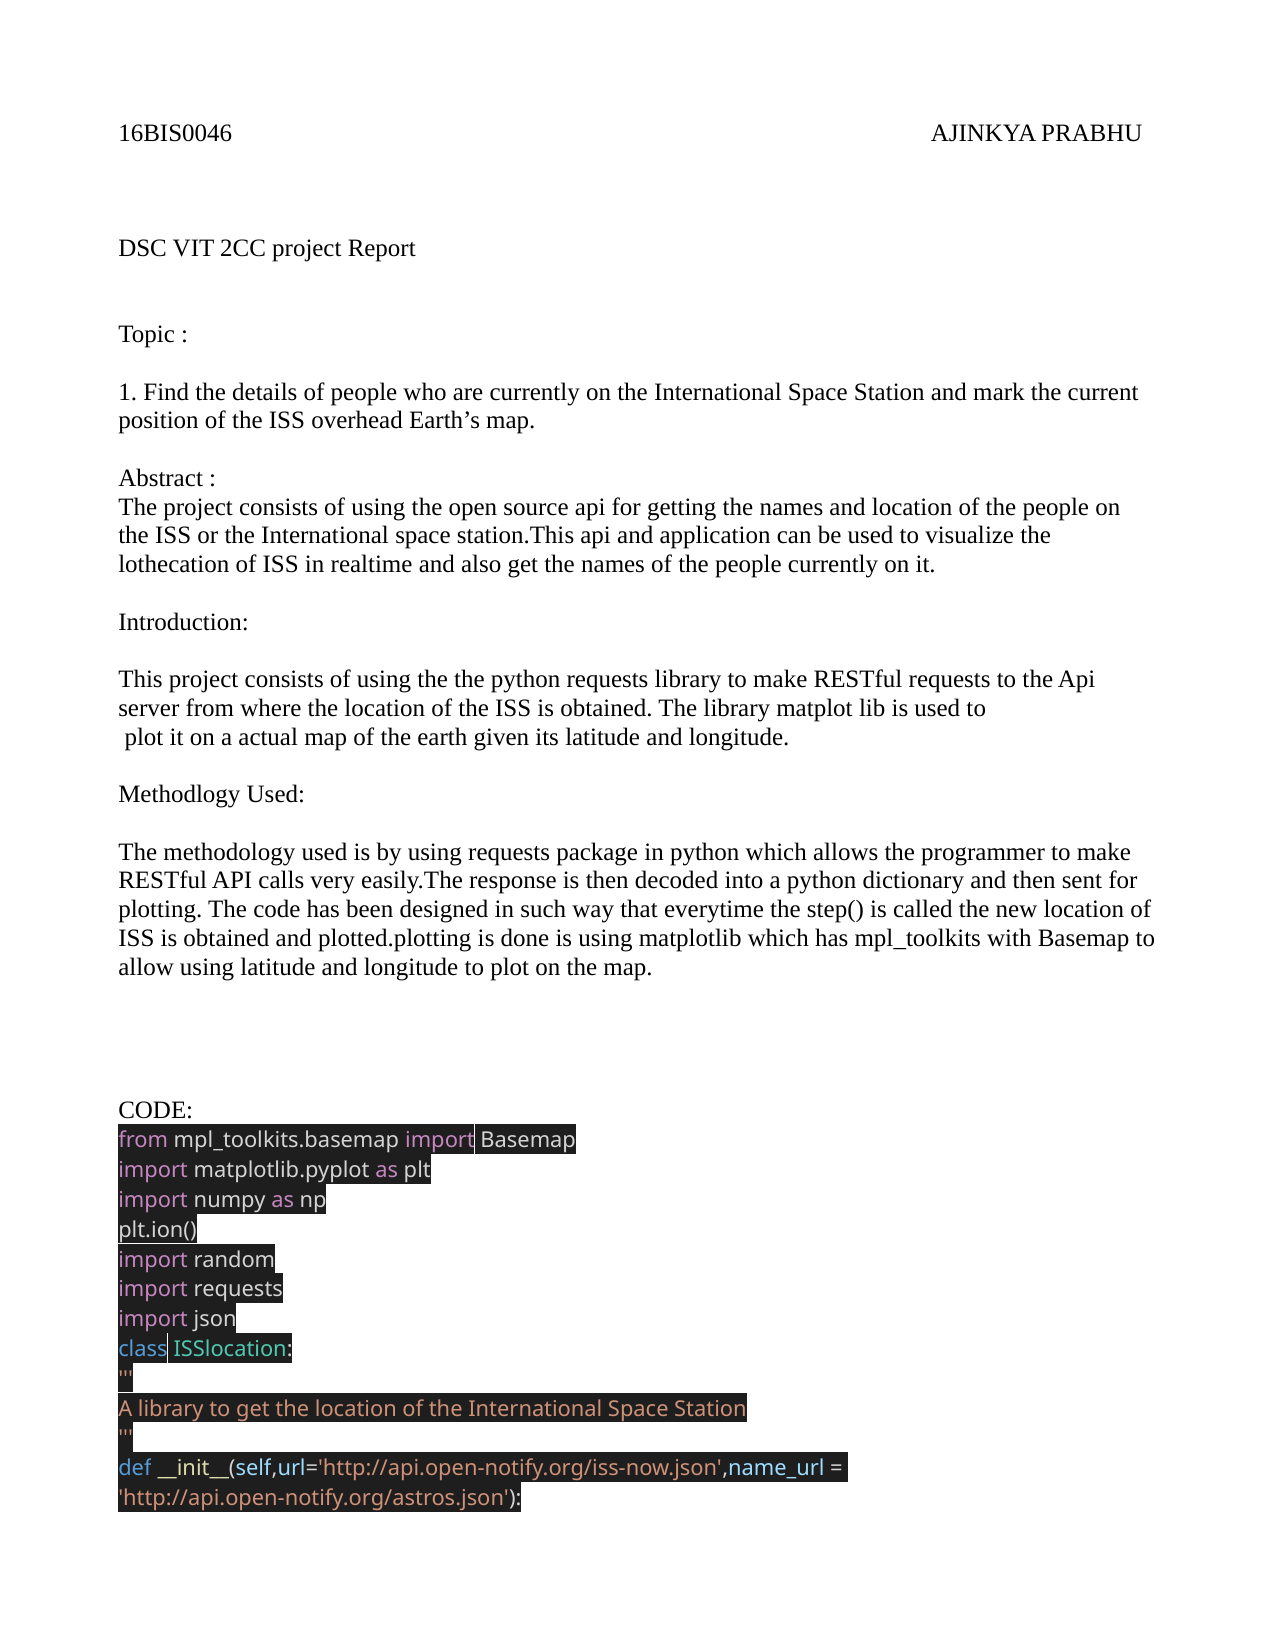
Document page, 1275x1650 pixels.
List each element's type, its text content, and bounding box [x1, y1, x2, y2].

text Topic : [118, 319, 1157, 348]
text Methodlogy Used: [118, 779, 1157, 808]
text import requests [118, 1273, 1157, 1303]
text import random [118, 1243, 1157, 1273]
text 16BIS0046 AJINKYA PRABHU [118, 118, 1157, 147]
text def __init__(self,url='http://api.open-notify.org/iss-now.json',name_url = 'http://api.open-notify.org/astros.json'): [118, 1452, 1157, 1512]
text from mpl_toolkits.basemap import Basemap [118, 1124, 1157, 1154]
text ''' [118, 1363, 1157, 1392]
text import numpy as np [118, 1184, 1157, 1214]
text The project consists of using the open source api for getting the names and location of the people on the ISS or the International space station.This api and application can be used to visualize the lothecation of ISS in realtime and also get the names of the people currently on it. [118, 492, 1157, 578]
text class ISSlocation: [118, 1333, 1157, 1363]
text 1. Find the details of people who are currently on the International Space Station and mark the current position of the ISS overhead Earth’s map. [118, 377, 1157, 434]
text The methodology used is by using requests package in python which allows the programmer to make RESTful API calls very easily.The response is then decoded into a python dictionary and then sent for plotting. The code has been designed in such way that everytime the step() is called the new location of ISS is obtained and plotted.plotting is done is using matplotlib which has mpl_toolkits with Basemap to allow using latitude and longitude to plot on the map. [118, 837, 1157, 981]
text Abstract : [118, 463, 1157, 492]
text import matplotlib.pyplot as plt [118, 1154, 1157, 1184]
text Introduction: [118, 607, 1157, 636]
text plt.ion() [118, 1214, 1157, 1243]
text This project consists of using the the python requests library to make RESTful requests to the Api server from where the location of the ISS is obtained. The library matplot lib is used to [118, 664, 1157, 722]
text A library to get the location of the International Space Station [118, 1392, 1157, 1422]
text ''' [118, 1422, 1157, 1452]
text DSC VIT 2CC project Report [118, 233, 1157, 262]
text plot it on a actual map of the earth given its latitude and longitude. [118, 722, 1157, 751]
text import json [118, 1303, 1157, 1333]
text CODE: [118, 1096, 1157, 1124]
